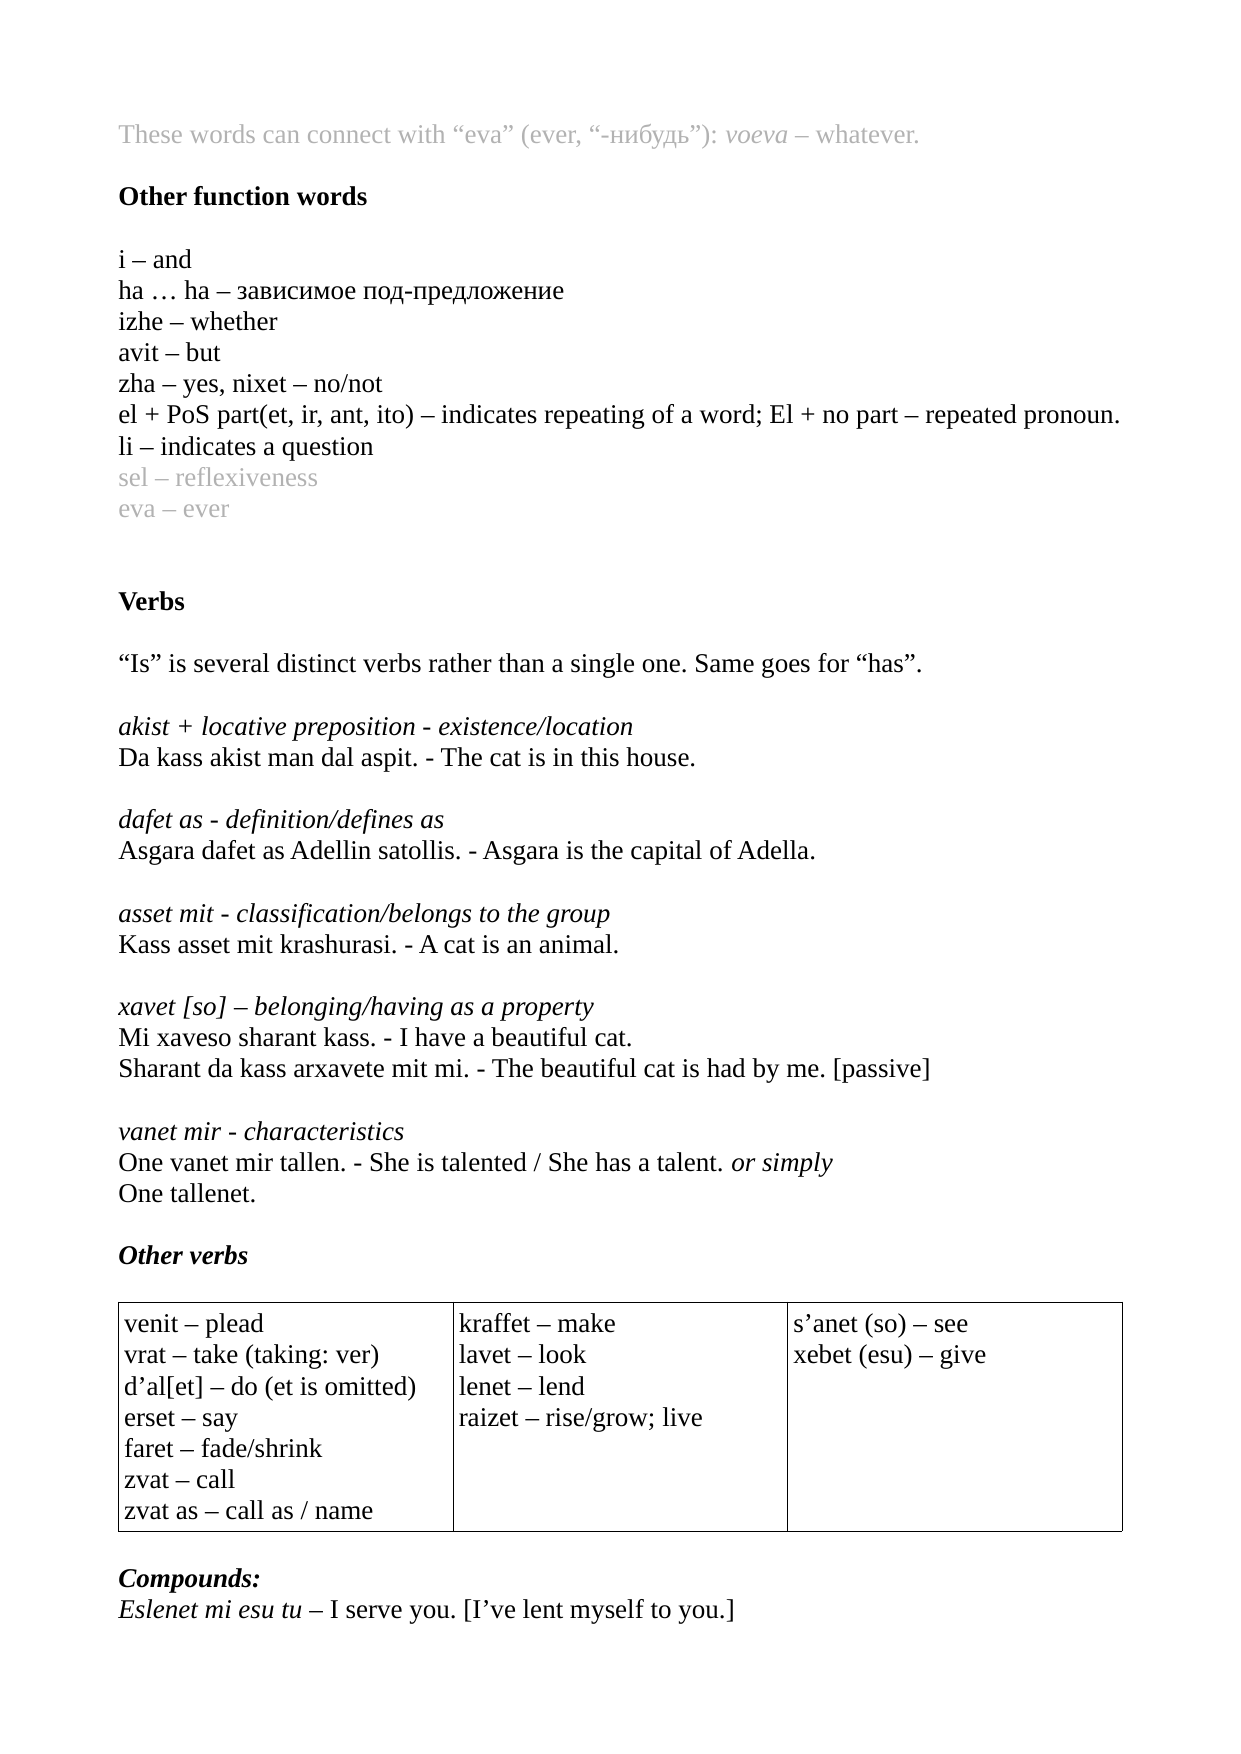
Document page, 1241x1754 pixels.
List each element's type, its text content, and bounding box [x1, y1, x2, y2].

text zha – yes, nixet – no/not [118, 367, 1122, 398]
text dafet as - definition/defines as [118, 803, 1122, 834]
text Other function words [118, 180, 1122, 212]
text i – and [118, 243, 1122, 274]
text sel – reflexiveness [118, 461, 1122, 492]
text Mi xaveso sharant kass. - I have a beautiful cat. [118, 1021, 1122, 1052]
text ha … ha – зависимое под-предложение [118, 274, 1122, 305]
table_header venit – plead vrat – take (taking: ver) d’al[et] – do (et is omitted) erset – say faret – fade/shrink zvat – call zvat as – call as / name [119, 1303, 453, 1531]
text vanet mir - characteristics [118, 1115, 1122, 1146]
table_header kraffet – make lavet – look lenet – lend raizet – rise/grow; live [454, 1303, 787, 1531]
text asset mit - classification/belongs to the group [118, 897, 1122, 928]
text li – indicates a question [118, 429, 1122, 461]
text xavet [so] – belonging/having as a property [118, 990, 1122, 1021]
text Da kass akist man dal aspit. - The cat is in this house. [118, 741, 1122, 772]
text Kass asset mit krashurasi. - A cat is an animal. [118, 928, 1122, 959]
text Verbs [118, 585, 1122, 616]
text Other verbs [118, 1239, 1122, 1271]
text Asgara dafet as Adellin satollis. - Asgara is the capital of Adella. [118, 834, 1122, 866]
text eva – ever [118, 492, 1122, 523]
text Eslenet mi esu tu – I serve you. [I’ve lent myself to you.] [118, 1594, 1122, 1625]
text Compounds: [118, 1562, 1122, 1594]
text “Is” is several distinct verbs rather than a single one. Same goes for “has”. [118, 648, 1122, 679]
text One vanet mir tallen. - She is talented / She has a talent. or simply [118, 1146, 1122, 1177]
table_header s’anet (so) – see xebet (esu) – give [788, 1303, 1122, 1531]
text These words can connect with “eva” (ever, “-нибудь”): voeva – whatever. [118, 118, 1122, 149]
text el + PoS part(et, ir, ant, ito) – indicates repeating of a word; El + no part – repeated pronoun. [118, 398, 1122, 429]
text izhe – whether [118, 305, 1122, 336]
text akist + locative preposition - existence/location [118, 710, 1122, 741]
text Sharant da kass arxavete mit mi. - The beautiful cat is had by me. [passive] [118, 1052, 1122, 1084]
text avit – but [118, 336, 1122, 367]
text One tallenet. [118, 1177, 1122, 1208]
